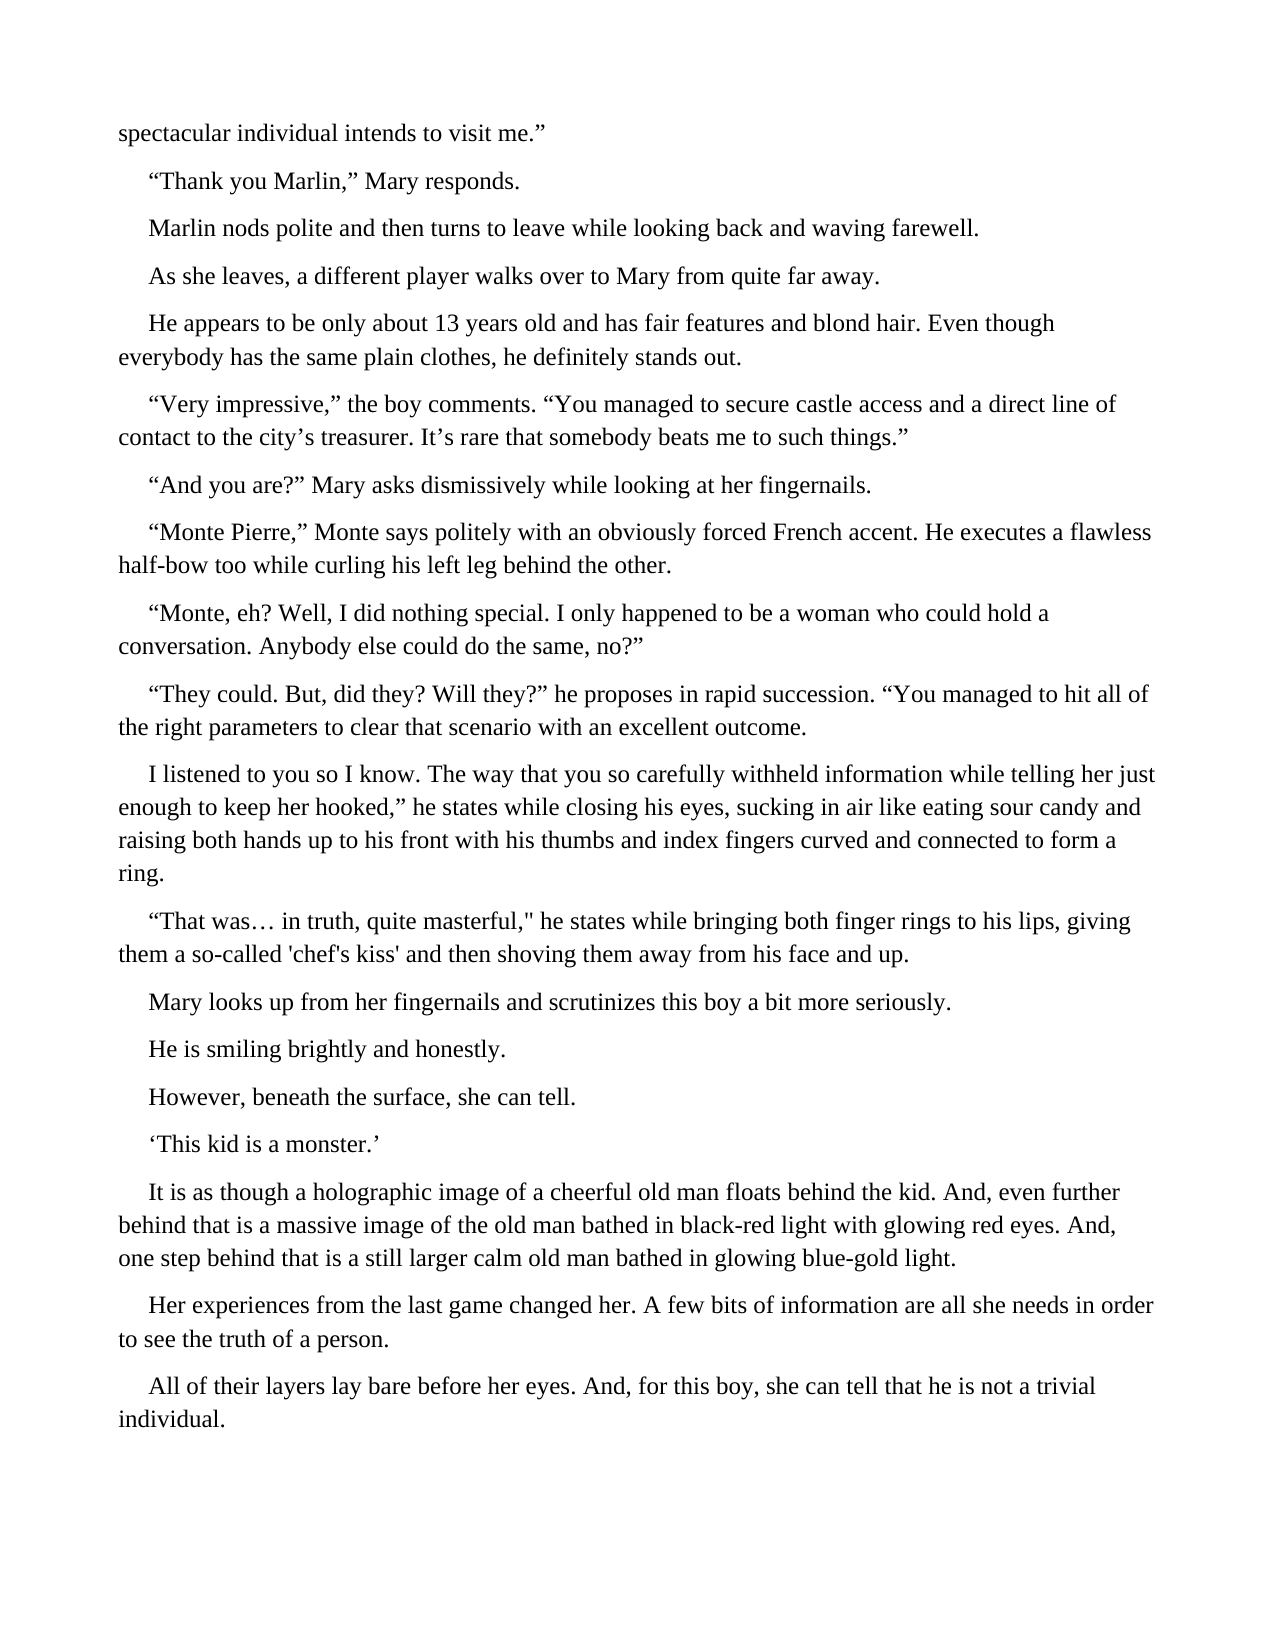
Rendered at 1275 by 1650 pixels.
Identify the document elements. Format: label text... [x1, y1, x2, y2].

text As she leaves, a different player walks over to Mary from quite far away. [118, 261, 1157, 290]
text “Monte Pierre,” Monte says politely with an obviously forced French accent. He executes a flawless half-bow too while curling his left leg behind the other. [118, 517, 1157, 579]
text “Very impressive,” the boy comments. “You managed to secure castle access and a direct line of contact to the city’s treasurer. It’s rare that somebody beats me to such things.” [118, 389, 1157, 451]
text Her experiences from the last game changed her. A few bits of information are all she needs in order to see the truth of a person. [118, 1291, 1157, 1352]
text “Thank you Marlin,” Mary responds. [118, 166, 1157, 194]
text It is as though a holographic image of a cheerful old man floats behind the kid. And, even further behind that is a massive image of the old man bathed in black-red light with glowing red eyes. And, one step behind that is a still larger calm old man bathed in glowing blue-gold light. [118, 1177, 1157, 1272]
text Marlin nods polite and then turns to leave while looking back and waving farewell. [118, 213, 1157, 242]
text “That was… in truth, quite masterful," he states while bringing both finger rings to his lips, giving them a so-called 'chef's kiss' and then shoving them away from his face and up. [118, 906, 1157, 968]
text He appears to be only about 13 years old and has fair features and blond hair. Even though everybody has the same plain clothes, he definitely stands out. [118, 308, 1157, 370]
text He is smiling brightly and honestly. [118, 1034, 1157, 1063]
text Mary looks up from her fingernails and scrutinizes this boy a bit more seriously. [118, 987, 1157, 1015]
text All of their layers lay bare before her eyes. And, for this boy, she can tell that he is not a trivial individual. [118, 1371, 1157, 1433]
text I listened to you so I know. The way that you so carefully withheld information while telling her just enough to keep her hooked,” he states while closing his eyes, sucking in air like eating sour candy and raising both hands up to his front with his thumbs and index fingers curved and connected to form a ring. [118, 759, 1157, 887]
text However, beneath the surface, she can tell. [118, 1082, 1157, 1111]
text “They could. But, did they? Will they?” he proposes in rapid succession. “You managed to hit all of the right parameters to clear that scenario with an excellent outcome. [118, 679, 1157, 740]
text “And you are?” Mary asks dismissively while looking at her fingernails. [118, 470, 1157, 498]
text spectacular individual intends to visit me.” [118, 118, 1157, 147]
text ‘This kid is a monster.’ [118, 1129, 1157, 1158]
text “Monte, eh? Well, I did nothing special. I only happened to be a woman who could hold a conversation. Anybody else could do the same, no?” [118, 598, 1157, 660]
